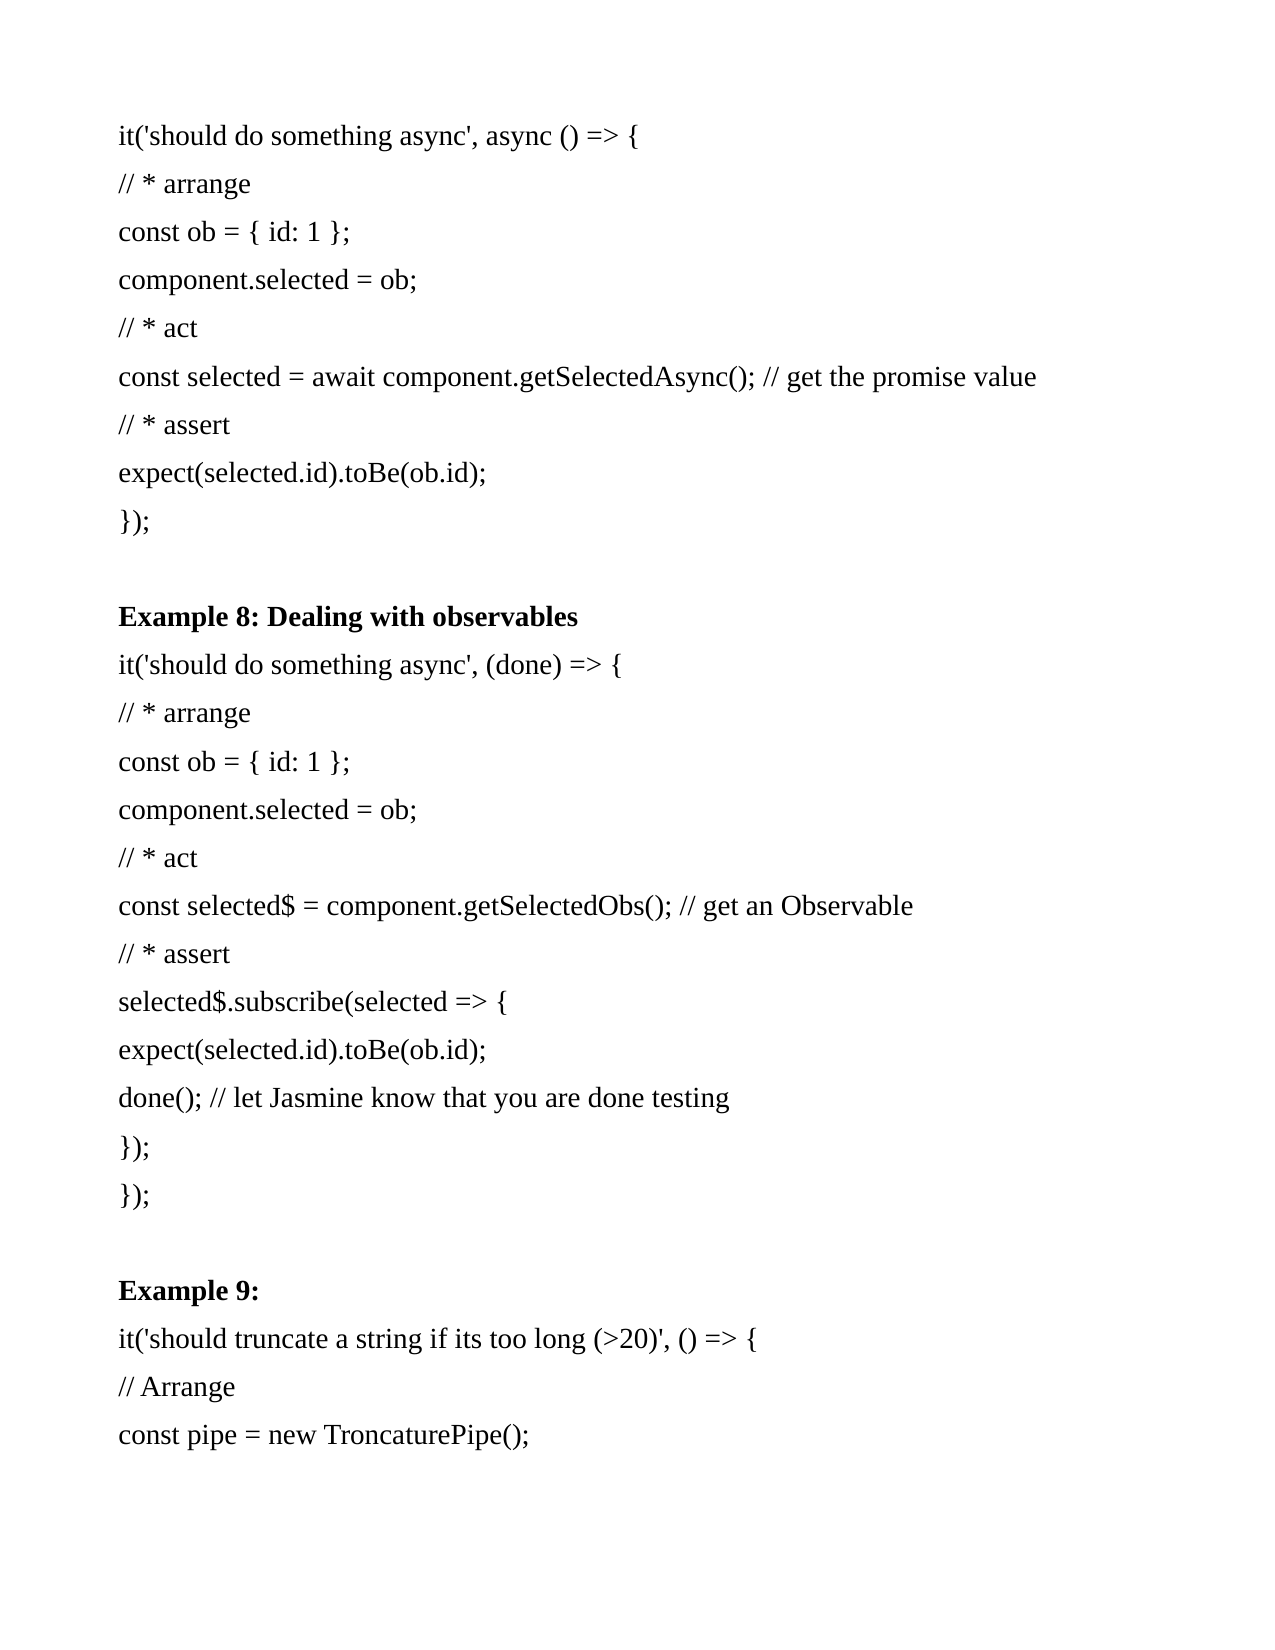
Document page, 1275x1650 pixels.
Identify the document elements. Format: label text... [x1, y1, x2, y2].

text const ob = { id: 1 }; [118, 214, 1157, 248]
text }); [118, 503, 1157, 537]
text // * arrange [118, 166, 1157, 200]
text expect(selected.id).toBe(ob.id); [118, 1032, 1157, 1066]
text // * act [118, 840, 1157, 873]
text // * act [118, 311, 1157, 344]
text }); [118, 1177, 1157, 1210]
text component.selected = ob; [118, 792, 1157, 825]
text }); [118, 1129, 1157, 1162]
text const ob = { id: 1 }; [118, 744, 1157, 777]
text // * arrange [118, 696, 1157, 729]
text Example 8: Dealing with observables [118, 599, 1157, 633]
text component.selected = ob; [118, 262, 1157, 296]
text Example 9: [118, 1273, 1157, 1307]
text // * assert [118, 407, 1157, 440]
text selected$.subscribe(selected => { [118, 984, 1157, 1018]
text done(); // let Jasmine know that you are done testing [118, 1081, 1157, 1114]
text it('should do something async', (done) => { [118, 647, 1157, 681]
text const selected = await component.getSelectedAsync(); // get the promise value [118, 359, 1157, 392]
text expect(selected.id).toBe(ob.id); [118, 455, 1157, 488]
text const pipe = new TroncaturePipe(); [118, 1417, 1157, 1451]
text // Arrange [118, 1369, 1157, 1403]
text it('should do something async', async () => { [118, 118, 1157, 152]
text it('should truncate a string if its too long (>20)', () => { [118, 1321, 1157, 1355]
text const selected$ = component.getSelectedObs(); // get an Observable [118, 888, 1157, 922]
text // * assert [118, 936, 1157, 970]
